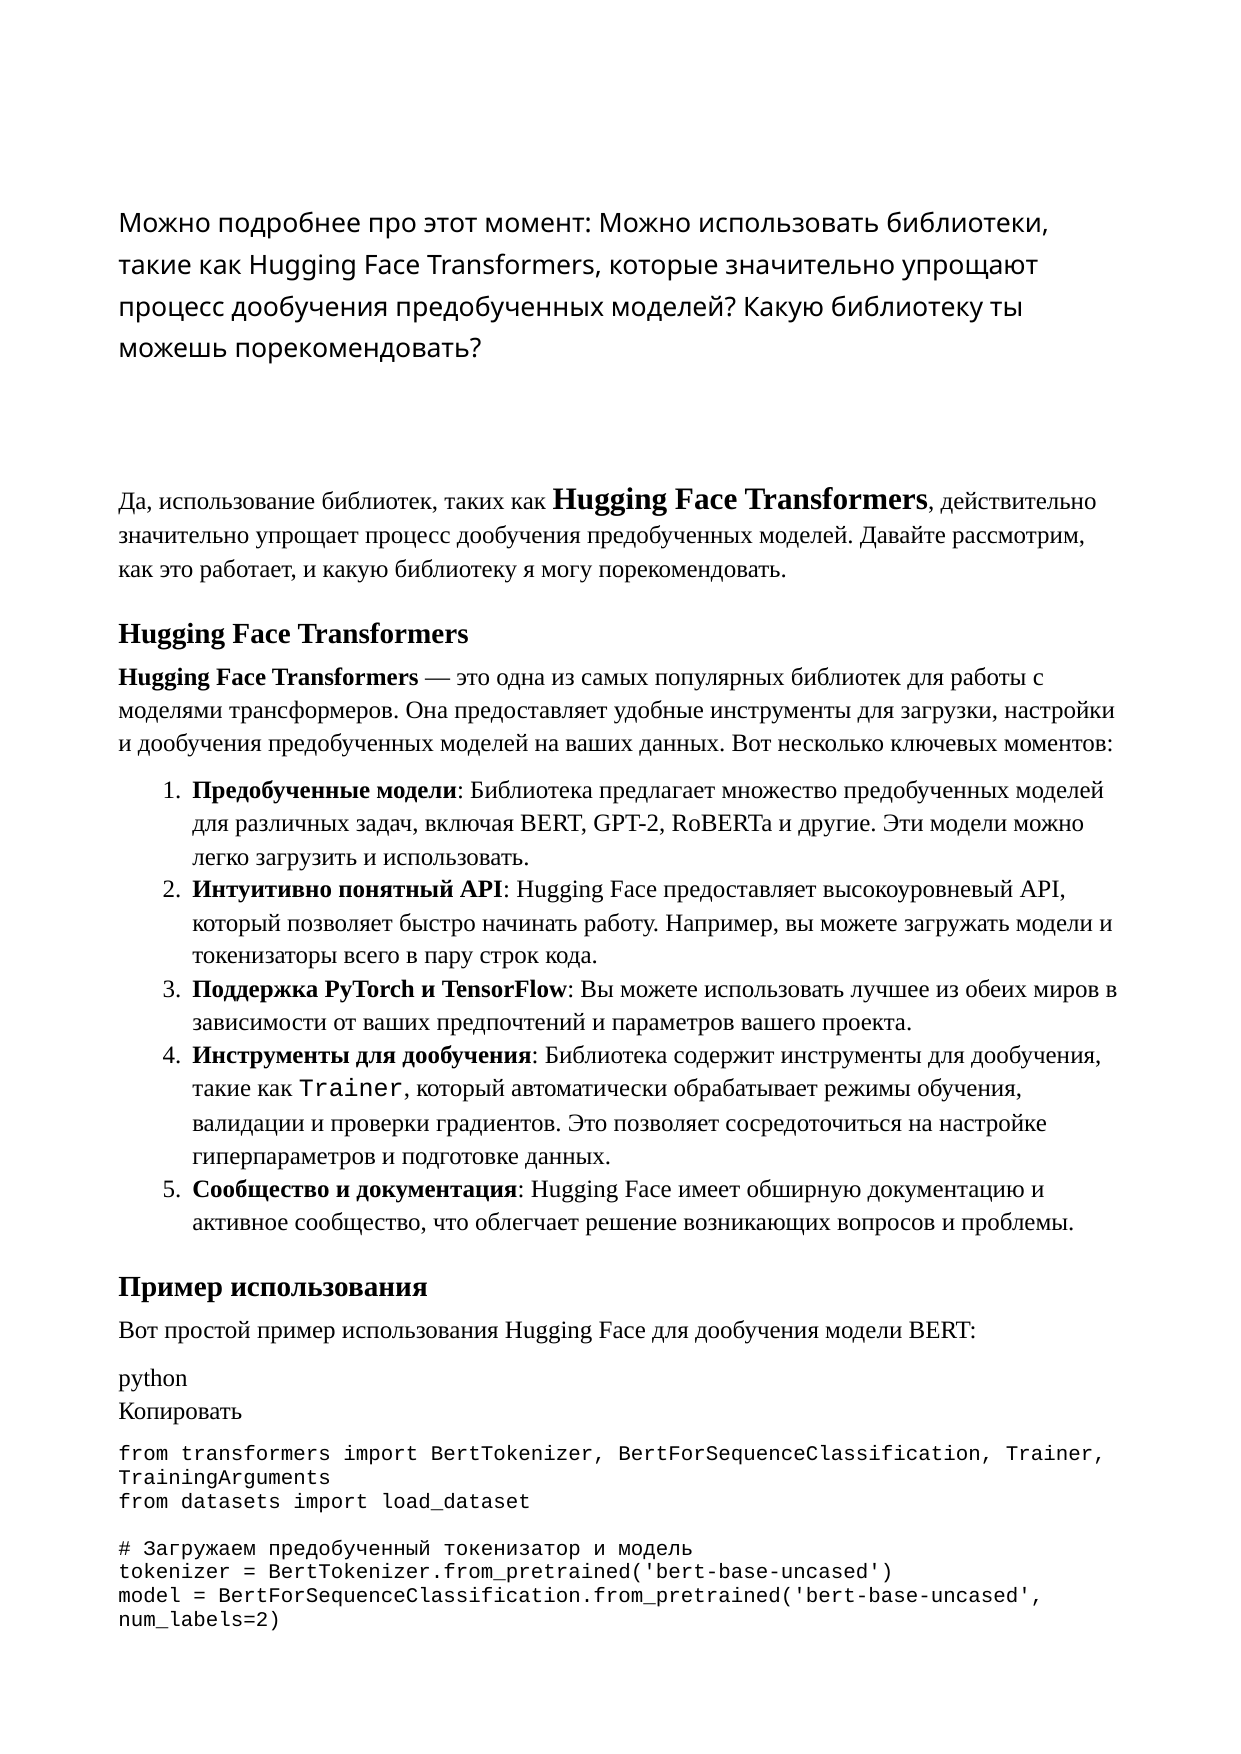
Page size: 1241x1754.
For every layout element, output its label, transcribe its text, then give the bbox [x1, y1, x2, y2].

text # Загружаем предобученный токенизатор и модель [118, 1538, 1122, 1562]
text from datasets import load_dataset [118, 1491, 1122, 1514]
text model = BertForSequenceClassification.from_pretrained('bert-base-uncased', num_labels=2) [118, 1585, 1122, 1632]
text Можно подробнее про этот момент: Можно использовать библиотеки, такие как Hugging Face Transformers, которые значительно упрощают процесс дообучения предобученных моделей? Какую библиотеку ты можешь порекомендовать? [118, 204, 1122, 365]
text Вот простой пример использования Hugging Face для дообучения модели BERT: [118, 1315, 1122, 1344]
text Копировать [118, 1396, 1122, 1424]
text tokenizer = BertTokenizer.from_pretrained('bert-base-uncased') [118, 1562, 1122, 1585]
text python [118, 1363, 1122, 1391]
subtitle Пример использования [118, 1269, 1122, 1303]
list Инструменты для дообучения: Библиотека содержит инструменты для дообучения, такие как Trainer, который автоматически обрабатывает режимы обучения, валидации и проверки градиентов. Это позволяет сосредоточиться на настройке гиперпараметров и подготовке данных. [162, 1040, 1122, 1169]
subtitle Hugging Face Transformers [118, 616, 1122, 649]
list Поддержка PyTorch и TensorFlow: Вы можете использовать лучшее из обеих миров в зависимости от ваших предпочтений и параметров вашего проекта. [162, 974, 1122, 1035]
list Сообщество и документация: Hugging Face имеет обширную документацию и активное сообщество, что облегчает решение возникающих вопросов и проблемы. [162, 1174, 1122, 1236]
text from transformers import BertTokenizer, BertForSequenceClassification, Trainer, TrainingArguments [118, 1443, 1122, 1491]
text Hugging Face Transformers — это одна из самых популярных библиотек для работы с моделями трансформеров. Она предоставляет удобные инструменты для загрузки, настройки и дообучения предобученных моделей на ваших данных. Вот несколько ключевых моментов: [118, 662, 1122, 757]
list Предобученные модели: Библиотека предлагает множество предобученных моделей для различных задач, включая BERT, GPT-2, RoBERTa и другие. Эти модели можно легко загрузить и использовать. [162, 776, 1122, 870]
text Да, использование библиотек, таких как Hugging Face Transformers, действительно значительно упрощает процесс дообучения предобученных моделей. Давайте рассмотрим, как это работает, и какую библиотеку я могу порекомендовать. [118, 480, 1122, 582]
list Интуитивно понятный API: Hugging Face предоставляет высокоуровневый API, который позволяет быстро начинать работу. Например, вы можете загружать модели и токенизаторы всего в пару строк кода. [162, 874, 1122, 969]
